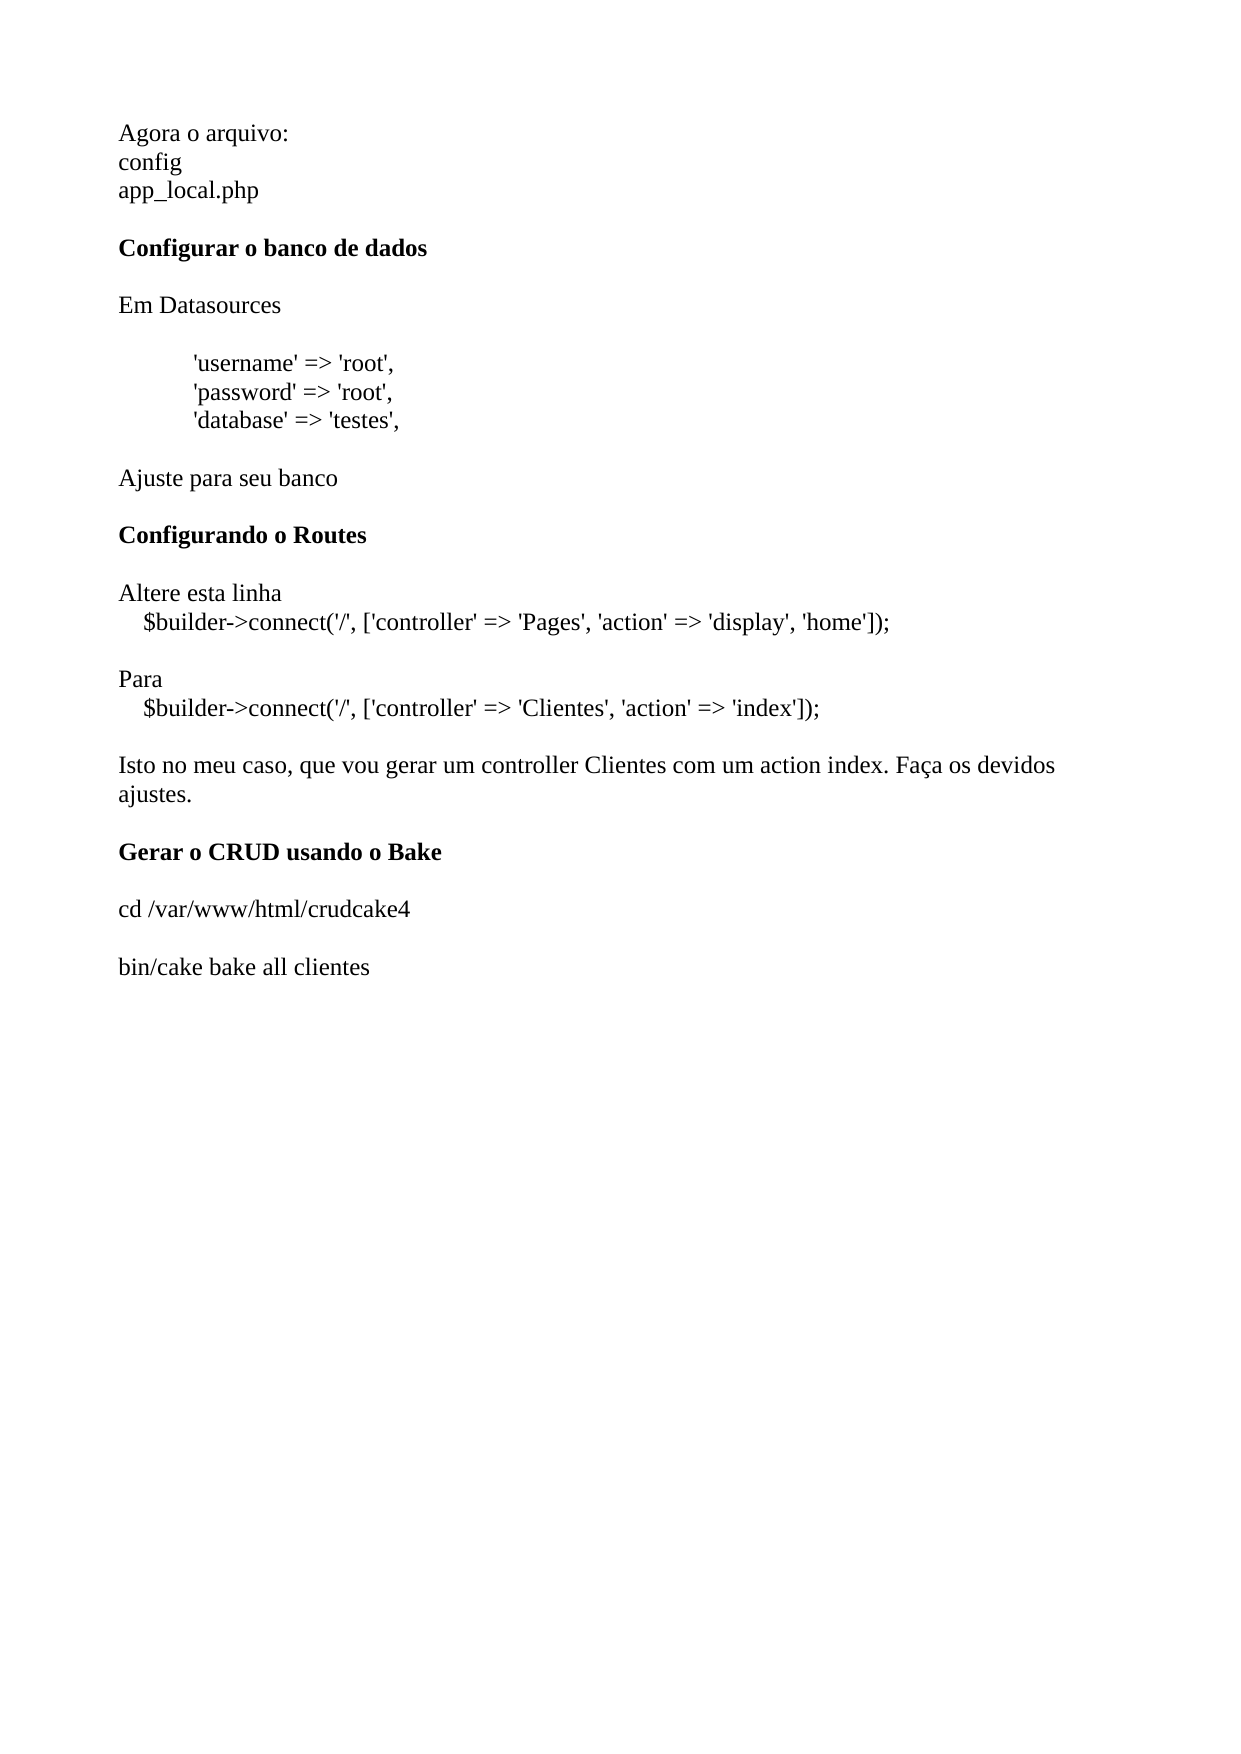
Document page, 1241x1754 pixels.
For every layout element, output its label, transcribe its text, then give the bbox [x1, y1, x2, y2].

text Em Datasources [118, 291, 1122, 319]
text 'database' => 'testes', [118, 406, 1122, 434]
text Configurar o banco de dados [118, 233, 1122, 262]
text $builder->connect('/', ['controller' => 'Pages', 'action' => 'display', 'home']); [118, 607, 1122, 636]
text Ajuste para seu banco [118, 463, 1122, 492]
text config [118, 147, 1122, 176]
text Gerar o CRUD usando o Bake [118, 837, 1122, 866]
text cd /var/www/html/crudcake4 [118, 894, 1122, 923]
text bin/cake bake all clientes [118, 952, 1122, 981]
text Agora o arquivo: [118, 118, 1122, 147]
text Altere esta linha [118, 578, 1122, 607]
text 'username' => 'root', [118, 348, 1122, 377]
text 'password' => 'root', [118, 377, 1122, 406]
text app_local.php [118, 176, 1122, 204]
text Para [118, 664, 1122, 693]
text Isto no meu caso, que vou gerar um controller Clientes com um action index. Faça os devidos ajustes. [118, 751, 1122, 808]
text Configurando o Routes [118, 521, 1122, 549]
text $builder->connect('/', ['controller' => 'Clientes', 'action' => 'index']); [118, 693, 1122, 722]
